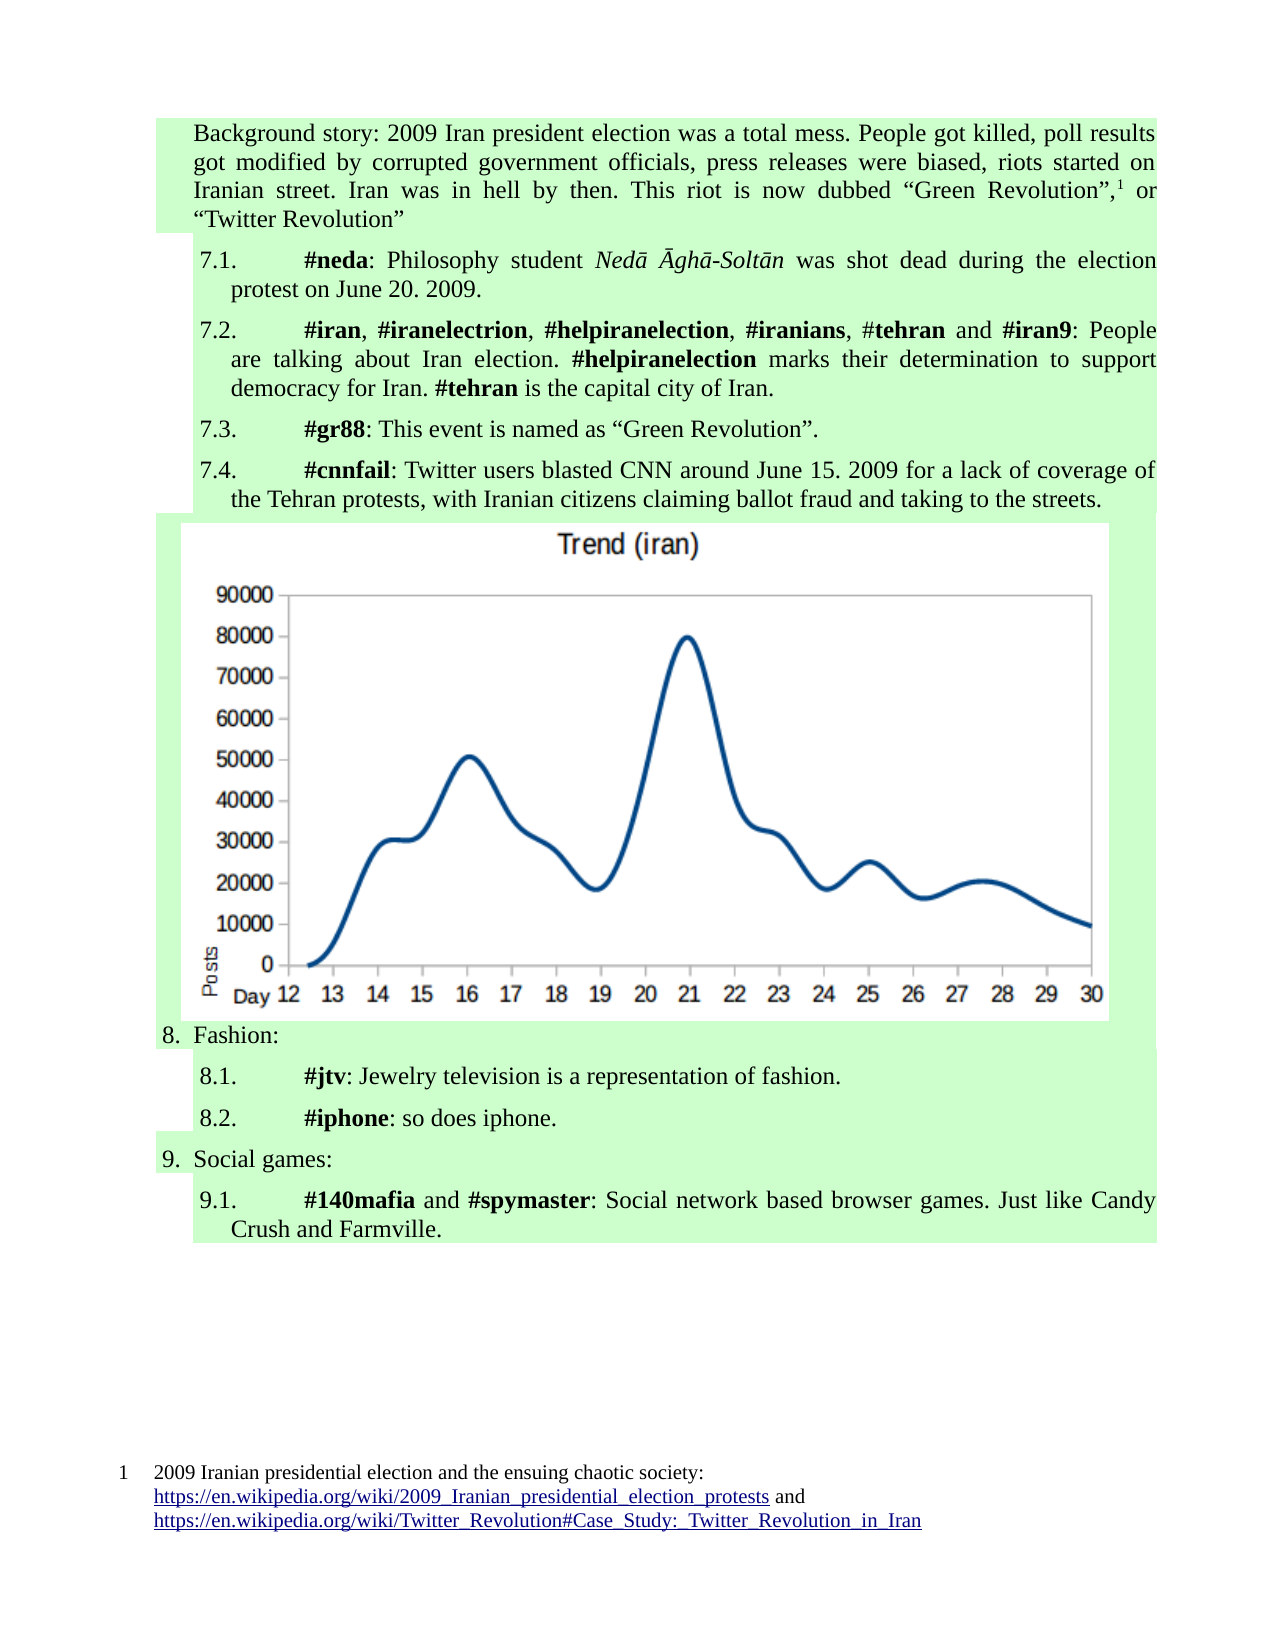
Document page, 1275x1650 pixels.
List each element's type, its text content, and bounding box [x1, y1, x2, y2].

list Social games: [156, 1144, 1157, 1173]
list Background story: 2009 Iran president election was a total mess. People got killed, poll results got modified by corrupted government officials, press releases were biased, riots started on Iranian street. Iran was in hell by then. This riot is now dubbed “Green Revolution”, or “Twitter Revolution” [156, 118, 1157, 233]
list #iphone: so does iphone. [193, 1103, 1157, 1131]
list #cnnfail: Twitter users blasted CNN around June 15. 2009 for a lack of coverage of the Tehran protests, with Iranian citizens claiming ballot fraud and taking to the streets. [193, 456, 1157, 513]
list #neda: Philosophy student Nedā Āghā-Soltān was shot dead during the election protest on June 20. 2009. [193, 246, 1157, 303]
list #jtv: Jewelry television is a representation of fashion. [193, 1061, 1157, 1090]
picture [181, 523, 1109, 1021]
list #gr88: This event is named as “Green Revolution”. [193, 414, 1157, 443]
list 2009 Iranian presidential election and the ensuing chaotic society: https://en.wikipedia.org/wiki/2009_Iranian_presidential_election_protests and https://en.wikipedia.org/wiki/Twitter_Revolution#Case_Study:_Twitter_Revolution_in_Iran [118, 1460, 1157, 1532]
list Fashion: [156, 526, 1157, 1049]
list #iran, #iranelectrion, #helpiranelection, #iranians, #tehran and #iran9: People are talking about Iran election. #helpiranelection marks their determination to support democracy for Iran. #tehran is the capital city of Iran. [193, 316, 1157, 402]
list #140mafia and #spymaster: Social network based browser games. Just like Candy Crush and Farmville. [193, 1185, 1157, 1243]
